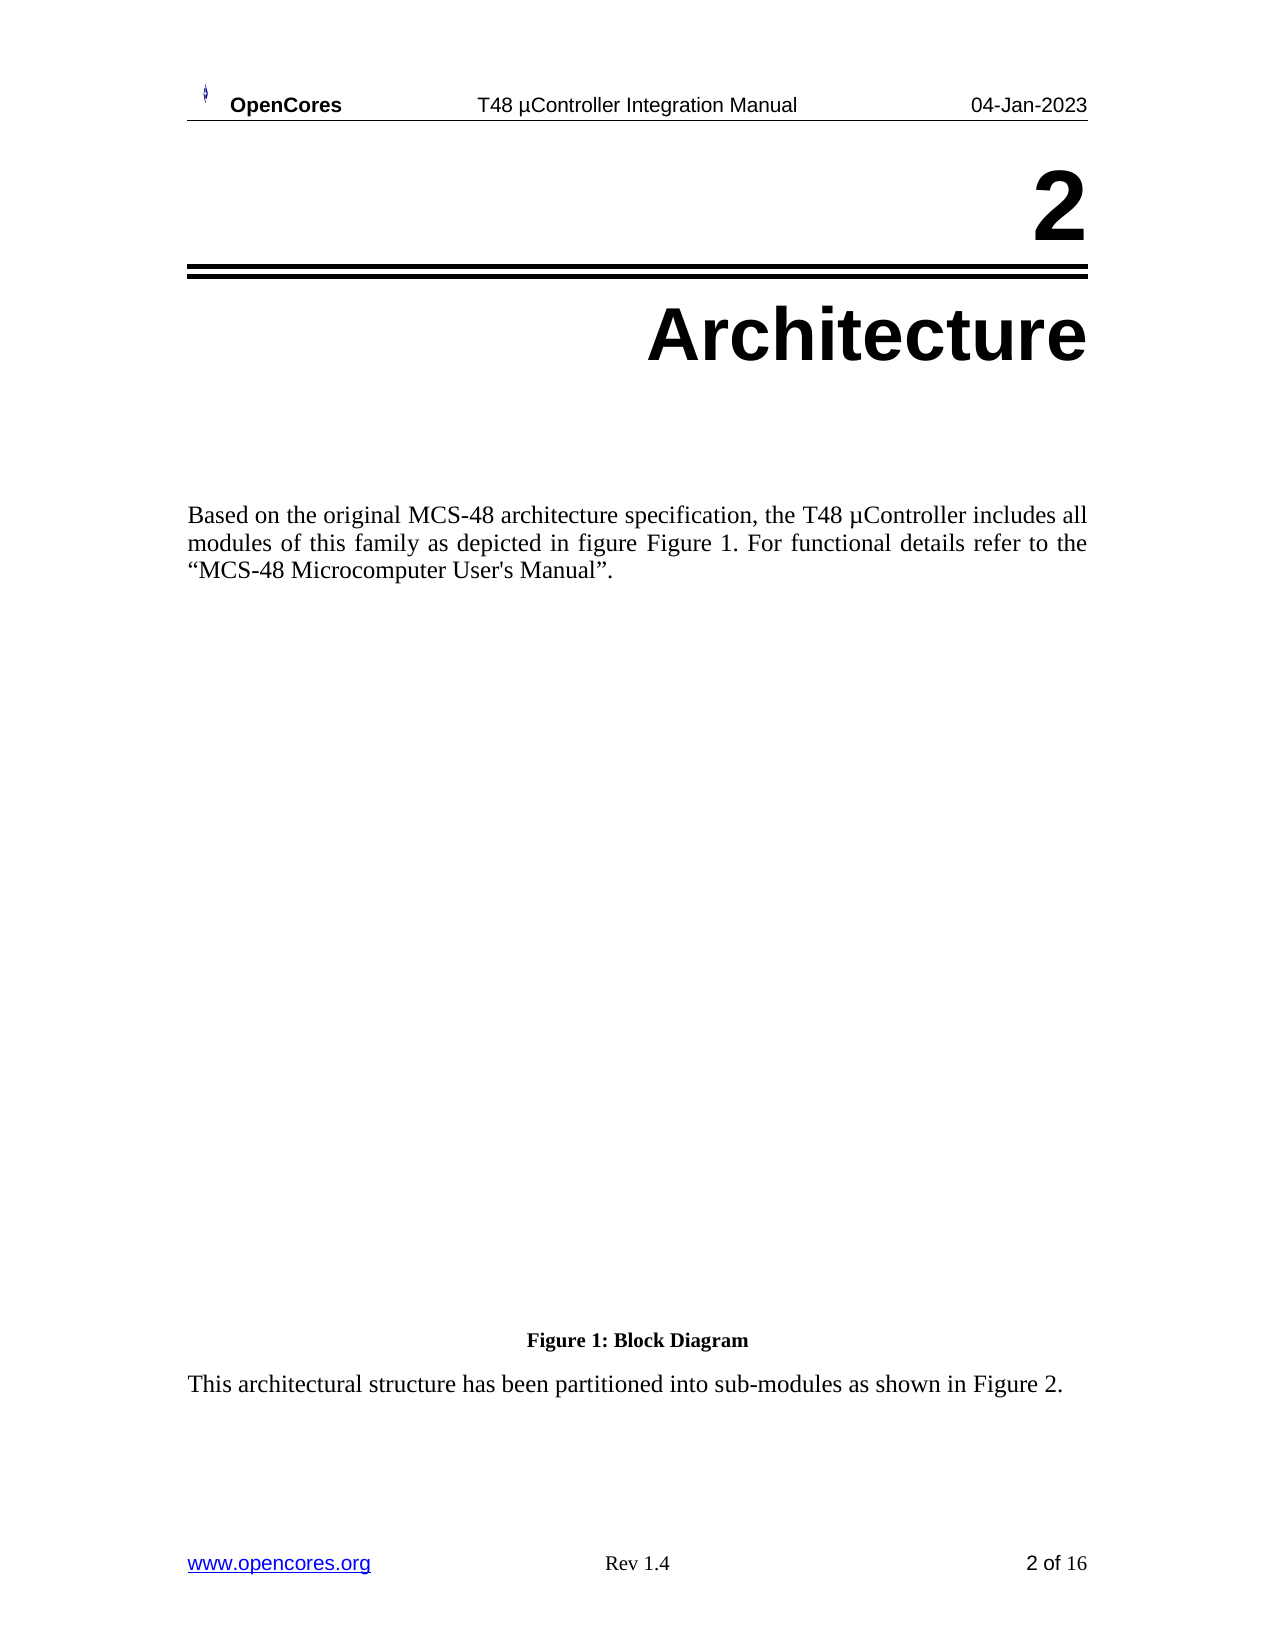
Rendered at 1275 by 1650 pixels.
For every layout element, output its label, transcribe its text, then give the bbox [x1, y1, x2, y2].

text Figure 1: Block Diagram [187, 614, 1088, 1352]
text Based on the original MCS-48 architecture specification, the T48 µController includes all modules of this family as depicted in figure 1. For functional details refer to the “MCS-48 Microcomputer User's Manual”. [187, 501, 1088, 584]
subtitle Architecture [187, 292, 1088, 376]
text This architectural structure has been partitioned into sub-modules as shown in 2. [187, 1352, 1088, 1398]
text [187, 597, 1088, 614]
